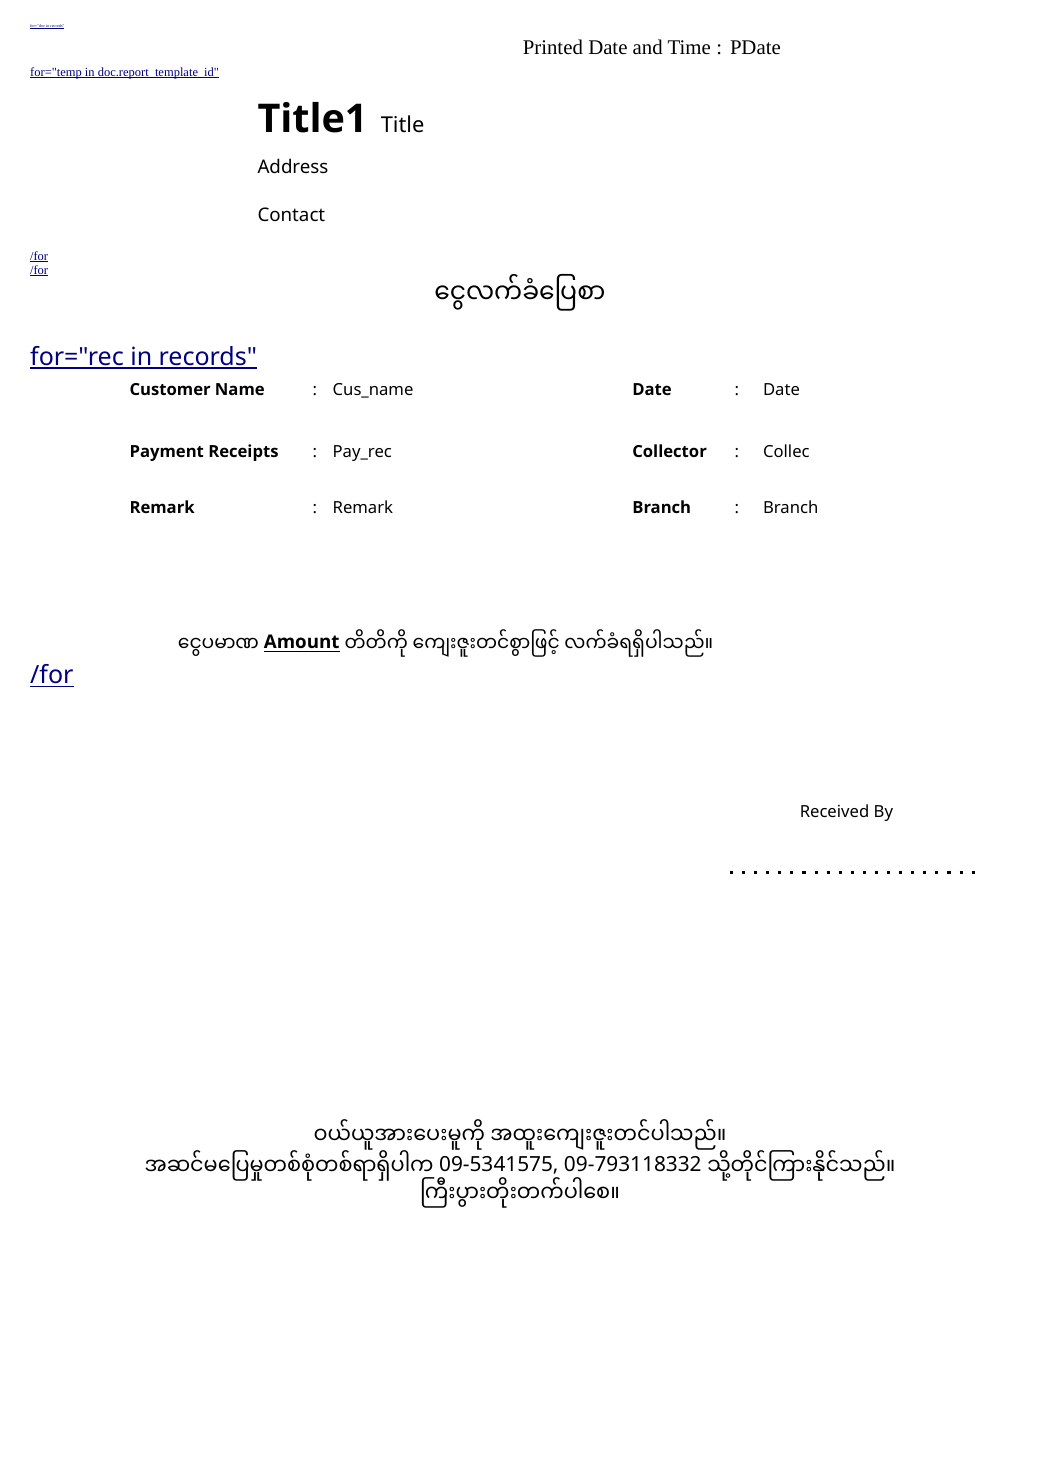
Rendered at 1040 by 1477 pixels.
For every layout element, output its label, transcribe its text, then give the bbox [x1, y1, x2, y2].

table_header Received By [683, 794, 1009, 828]
text ငွေပမာဏ Amount တိတိကို ကျေးဇူးတင်စွာဖြင့် လက်ခံရရှိပါသည်။ [30, 626, 1009, 657]
table_cell Branch [757, 490, 972, 546]
table_cell [608, 490, 626, 546]
table_cell Remark [124, 490, 307, 546]
table_header Customer Name [124, 372, 307, 434]
text ငွေလက်ခံပြေစာ [30, 277, 558, 310]
table_header [356, 794, 683, 828]
table_header : [307, 372, 327, 434]
table_header Cus_name [327, 372, 608, 434]
text /for [30, 657, 1009, 691]
text for="rec in records" [30, 338, 1009, 372]
table_header [608, 372, 626, 434]
table_header Date [626, 372, 729, 434]
table_cell Payment Receipts [124, 434, 307, 490]
table_cell : [307, 490, 327, 546]
table_cell [608, 434, 626, 490]
table_header [30, 794, 356, 828]
table_header : [729, 372, 757, 434]
text ငွေလက်ခံပြေစာ [559, 277, 1009, 310]
table_cell : [729, 434, 757, 490]
table_cell Collector [626, 434, 729, 490]
table_cell Branch [626, 490, 729, 546]
table_cell : [729, 490, 757, 546]
table_cell Remark [327, 490, 608, 546]
table_cell Collec [757, 434, 972, 490]
table_header Date [757, 372, 972, 434]
table_cell Pay_rec [327, 434, 608, 490]
table_cell : [307, 434, 327, 490]
